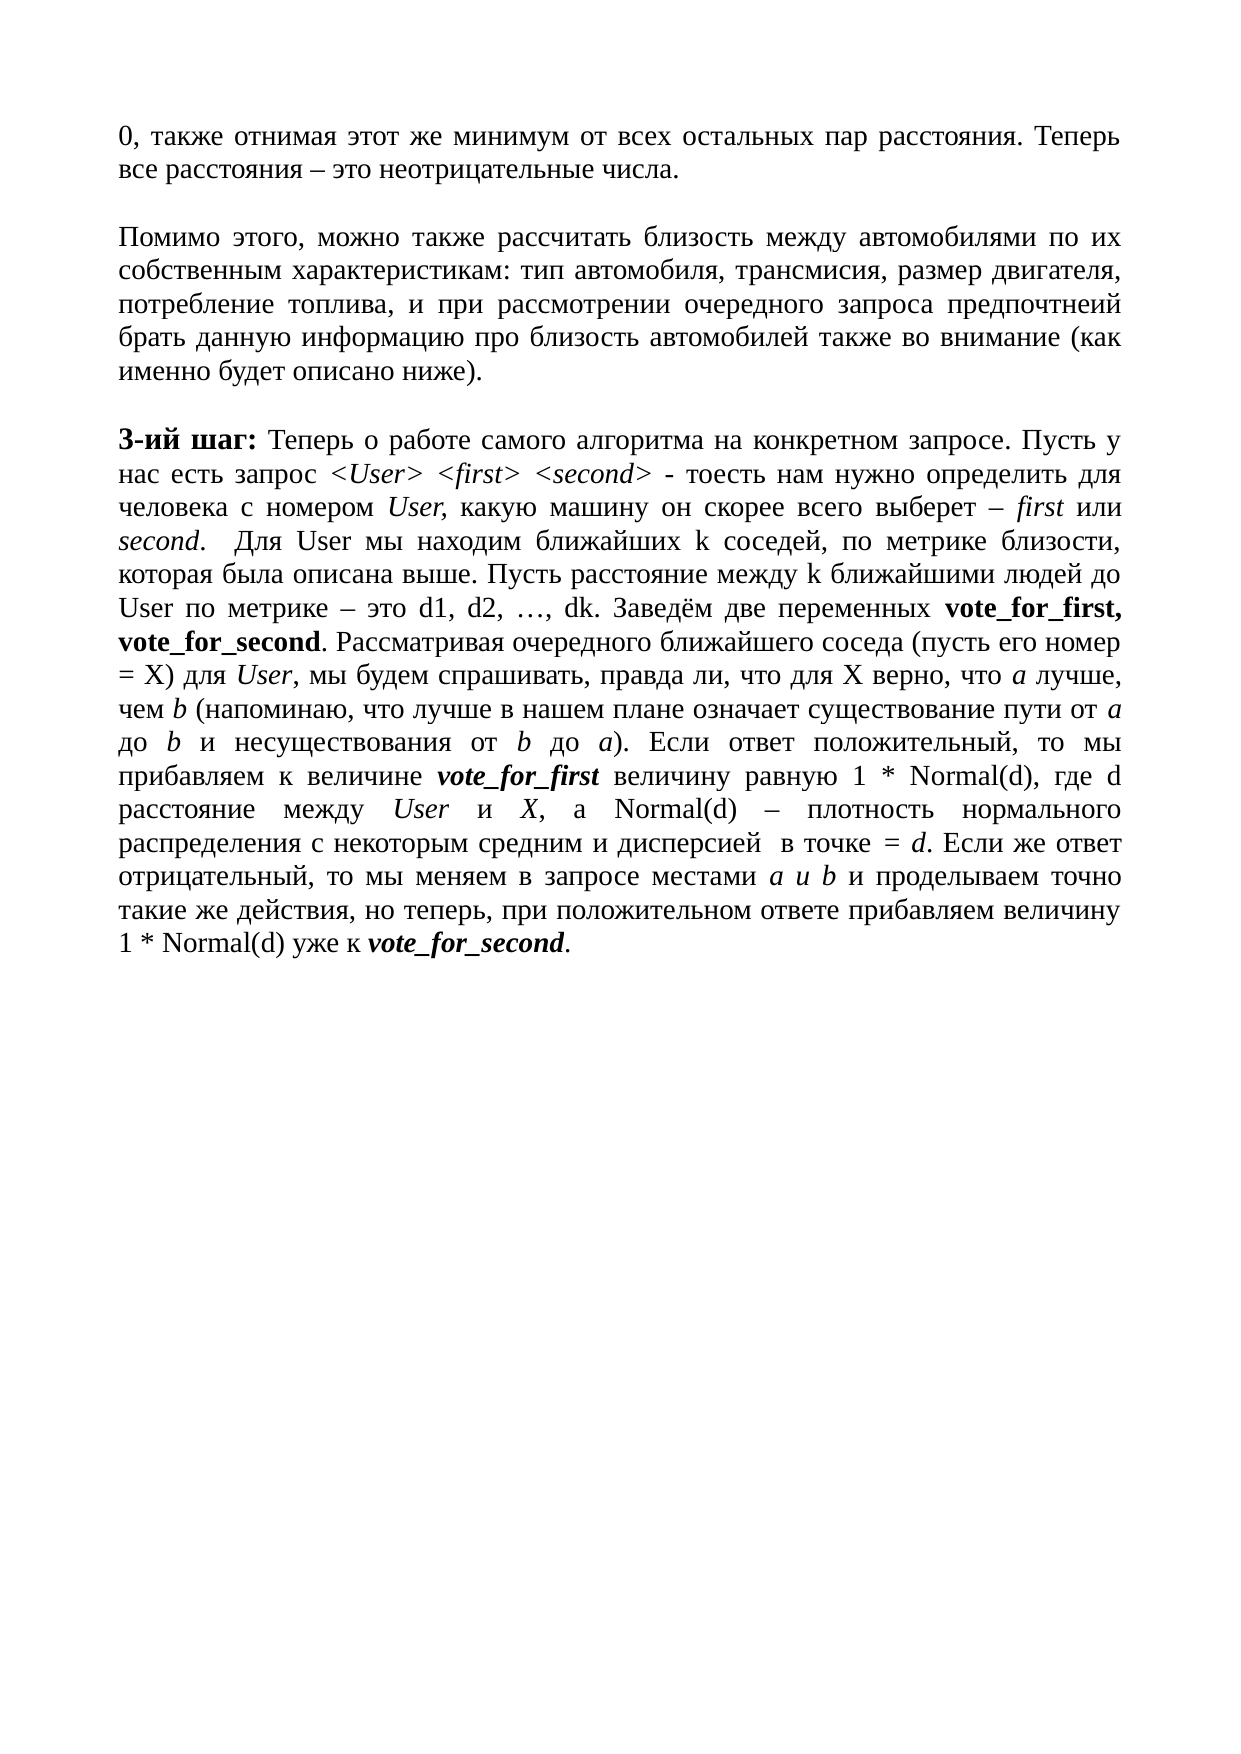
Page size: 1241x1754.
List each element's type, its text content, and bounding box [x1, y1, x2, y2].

text 0, также отнимая этот же минимум от всех остальных пар расстояния. Теперь все расстояния – это неотрицательные числа. [118, 118, 1122, 185]
text 3-ий шаг: Теперь о работе самого алгоритма на конкретном запросе. Пусть у нас есть запрос <User> <first> <second> - тоесть нам нужно определить для человека с номером User, какую машину он скорее всего выберет – first или second. Для User мы находим ближайших k соседей, по метрике близости, которая была описана выше. Пусть расстояние между k ближайшими людей до User по метрике – это d1, d2, …, dk. Заведём две переменных vote_for_first, vote_for_second. Рассматривая очередного ближайшего соседа (пусть его номер = X) для User, мы будем спрашивать, правда ли, что для X верно, что a лучше, чем b (напоминаю, что лучше в нашем плане означает существование пути от a до b и несуществования от b до а). Если ответ положительный, то мы прибавляем к величине vote_for_first величину равную 1 * Normal(d), где d расстояние между User и X, а Normal(d) – плотность нормального распределения с некоторым средним и дисперсией в точке = d. Если же ответ отрицательный, то мы меняем в запросе местами a и b и проделываем точно такие же действия, но теперь, при положительном ответе прибавляем величину 1 * Normal(d) уже к vote_for_second. [118, 420, 1122, 959]
text Помимо этого, можно также рассчитать близость между автомобилями по их собственным характеристикам: тип автомобиля, трансмисия, размер двигателя, потребление топлива, и при рассмотрении очередного запроса предпочтнеий брать данную информацию про близость автомобилей также во внимание (как именно будет описано ниже). [118, 219, 1122, 386]
